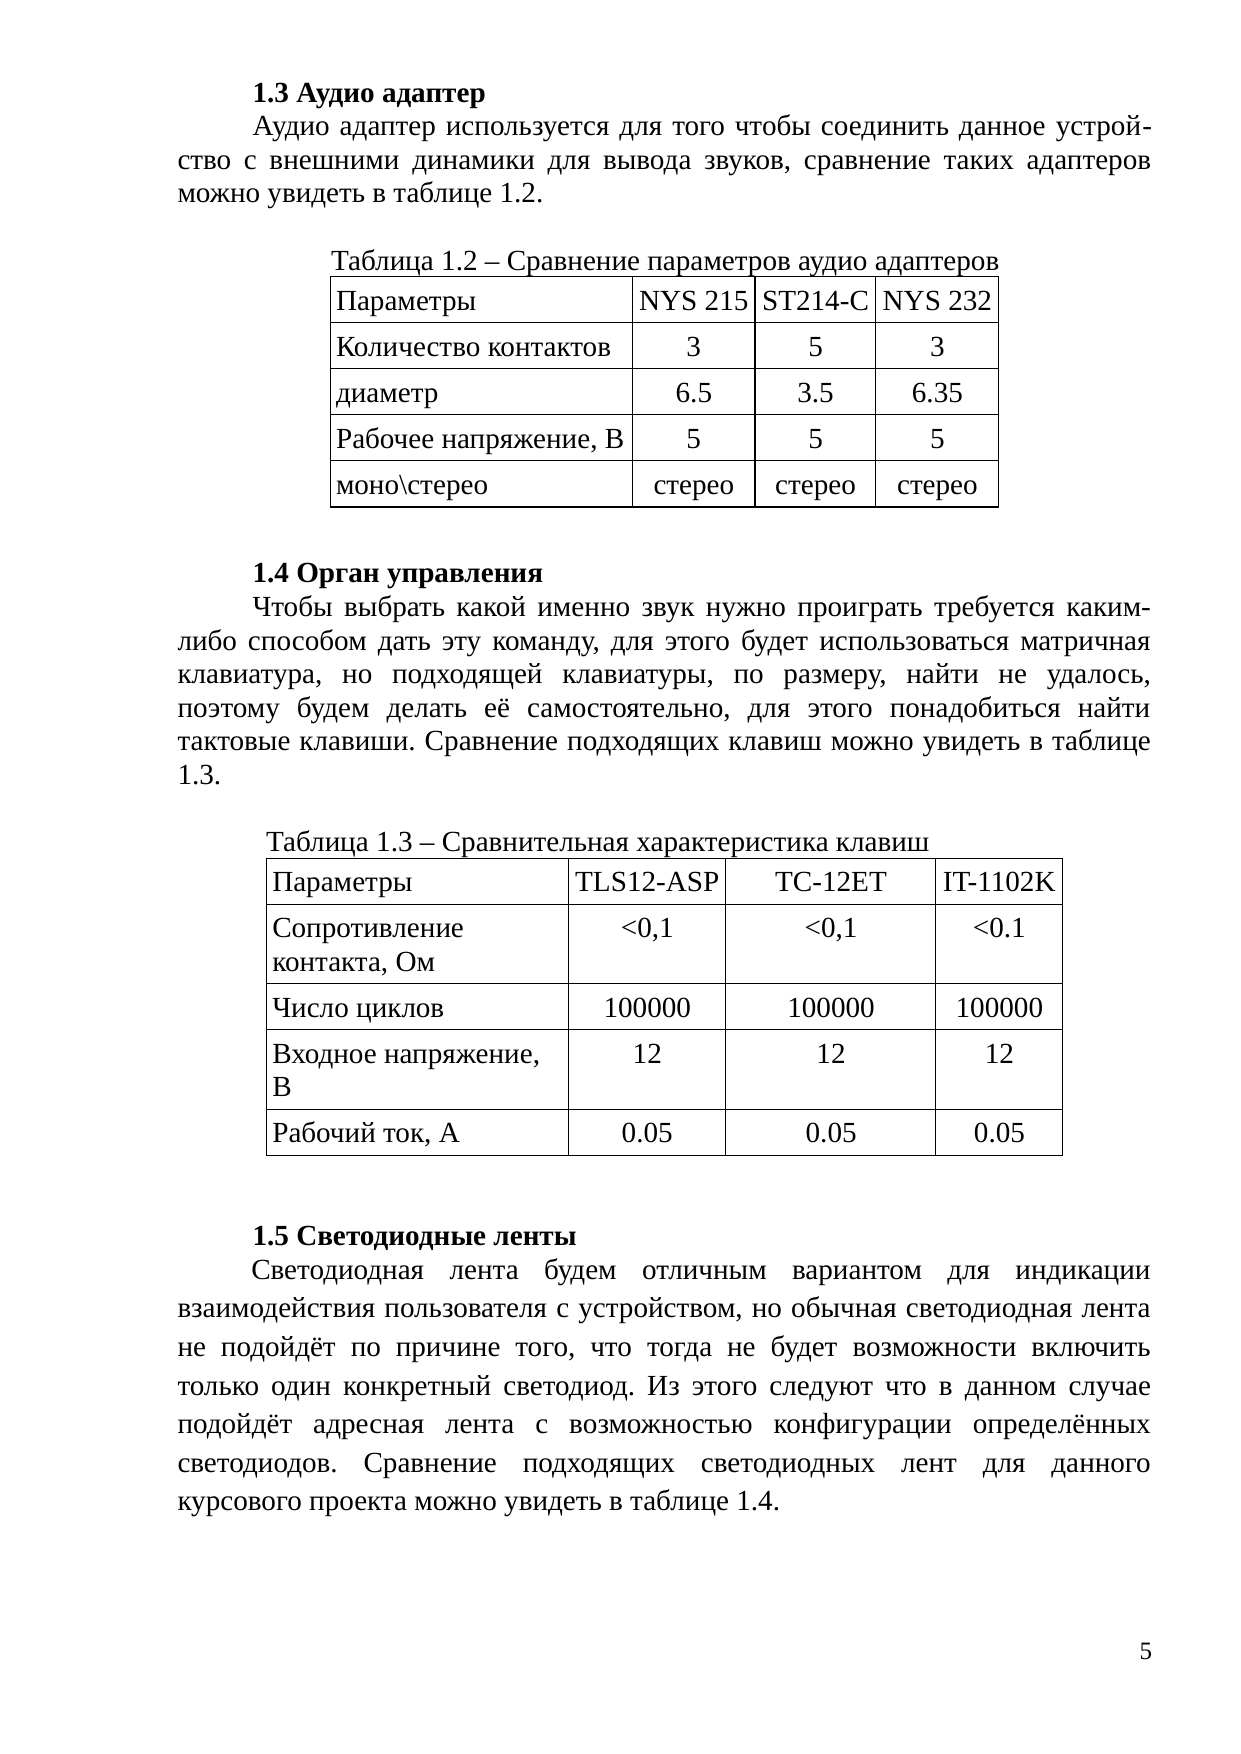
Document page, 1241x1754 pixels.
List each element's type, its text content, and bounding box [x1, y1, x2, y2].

table_header Параметры [267, 859, 568, 903]
table_cell 100000 [936, 984, 1062, 1029]
subtitle 1.3 Аудио адаптер [177, 75, 1152, 108]
table_cell Сопротивление контакта, Ом [267, 905, 568, 983]
table_cell 100000 [726, 984, 935, 1029]
table_cell стерео [756, 461, 875, 506]
table_cell Входное напряжение, В [267, 1030, 568, 1109]
subtitle 1.4 Орган управления [177, 556, 1152, 589]
table_cell 12 [569, 1030, 725, 1109]
table_cell 0.05 [569, 1110, 725, 1155]
table_header Параметры [331, 277, 632, 322]
text Таблица 1.2 – Сравнение параметров аудио адаптеров [177, 243, 1152, 276]
text Аудио адаптер используется для того чтобы соединить данное устрой­ство с внешними динамики для вывода звуков, сравнение таких адаптеров можно увидеть в таблице 1.2. [177, 108, 1152, 209]
table_cell 0.05 [726, 1110, 935, 1155]
table_cell 0.05 [936, 1110, 1062, 1155]
table_header NYS 232 [876, 277, 998, 322]
text Чтобы выбрать какой именно звук нужно проиграть требуется каким-либо способом дать эту команду, для этого будет использоваться матричная клавиатура, но подходящей клавиатуры, по размеру, найти не удалось, поэтому будем делать её самостоятельно, для этого понадобиться найти тактовые клавиши. Сравнение подходящих клавиш можно увидеть в таблице 1.3. [177, 589, 1152, 790]
table_cell Число циклов [267, 984, 568, 1029]
table_header NYS 215 [633, 277, 754, 322]
table_cell 100000 [569, 984, 725, 1029]
table_cell <0,1 [569, 905, 725, 983]
table_cell 3 [876, 323, 998, 368]
table_cell 5 [756, 415, 875, 460]
table_cell 3 [633, 323, 754, 368]
table_header ST214-C [756, 277, 875, 322]
table_cell 3.5 [756, 369, 875, 414]
text Светодиодная лента будем отличным вариантом для индикации взаимодействия пользователя с устройством, но обычная светодиодная лента не подойдёт по причине того, что тогда не будет возможности включить только один конкретный светодиод. Из этого следуют что в данном случае подойдёт адресная лента с возможностью конфигурации определённых светодиодов. Сравнение подходящих светодиодных лент для данного курсового проекта можно увидеть в таблице 1.4. [177, 1252, 1152, 1517]
table_cell 5 [876, 415, 998, 460]
subtitle 1.5 Светодиодные ленты [177, 1218, 1152, 1252]
table_header TLS12-ASP [569, 859, 725, 903]
table_cell 6.5 [633, 369, 754, 414]
table_cell 6.35 [876, 369, 998, 414]
table_cell Рабочий ток, A [267, 1110, 568, 1155]
table_cell 5 [756, 323, 875, 368]
table_cell 5 [633, 415, 754, 460]
table_cell 12 [936, 1030, 1062, 1109]
table_cell Количество контактов [331, 323, 632, 368]
table_cell стерео [633, 461, 754, 506]
table_cell Рабочее напряжение, В [331, 415, 632, 460]
table_cell моно\стерео [331, 461, 632, 506]
text Таблица 1.3 – Сравнительная характеристика клавиш [177, 824, 1152, 857]
table_header IT-1102K [936, 859, 1062, 903]
table_cell 12 [726, 1030, 935, 1109]
table_cell диаметр [331, 369, 632, 414]
table_cell <0,1 [726, 905, 935, 983]
table_cell <0.1 [936, 905, 1062, 983]
table_header TC-12ET [726, 859, 935, 903]
table_cell стерео [876, 461, 998, 506]
